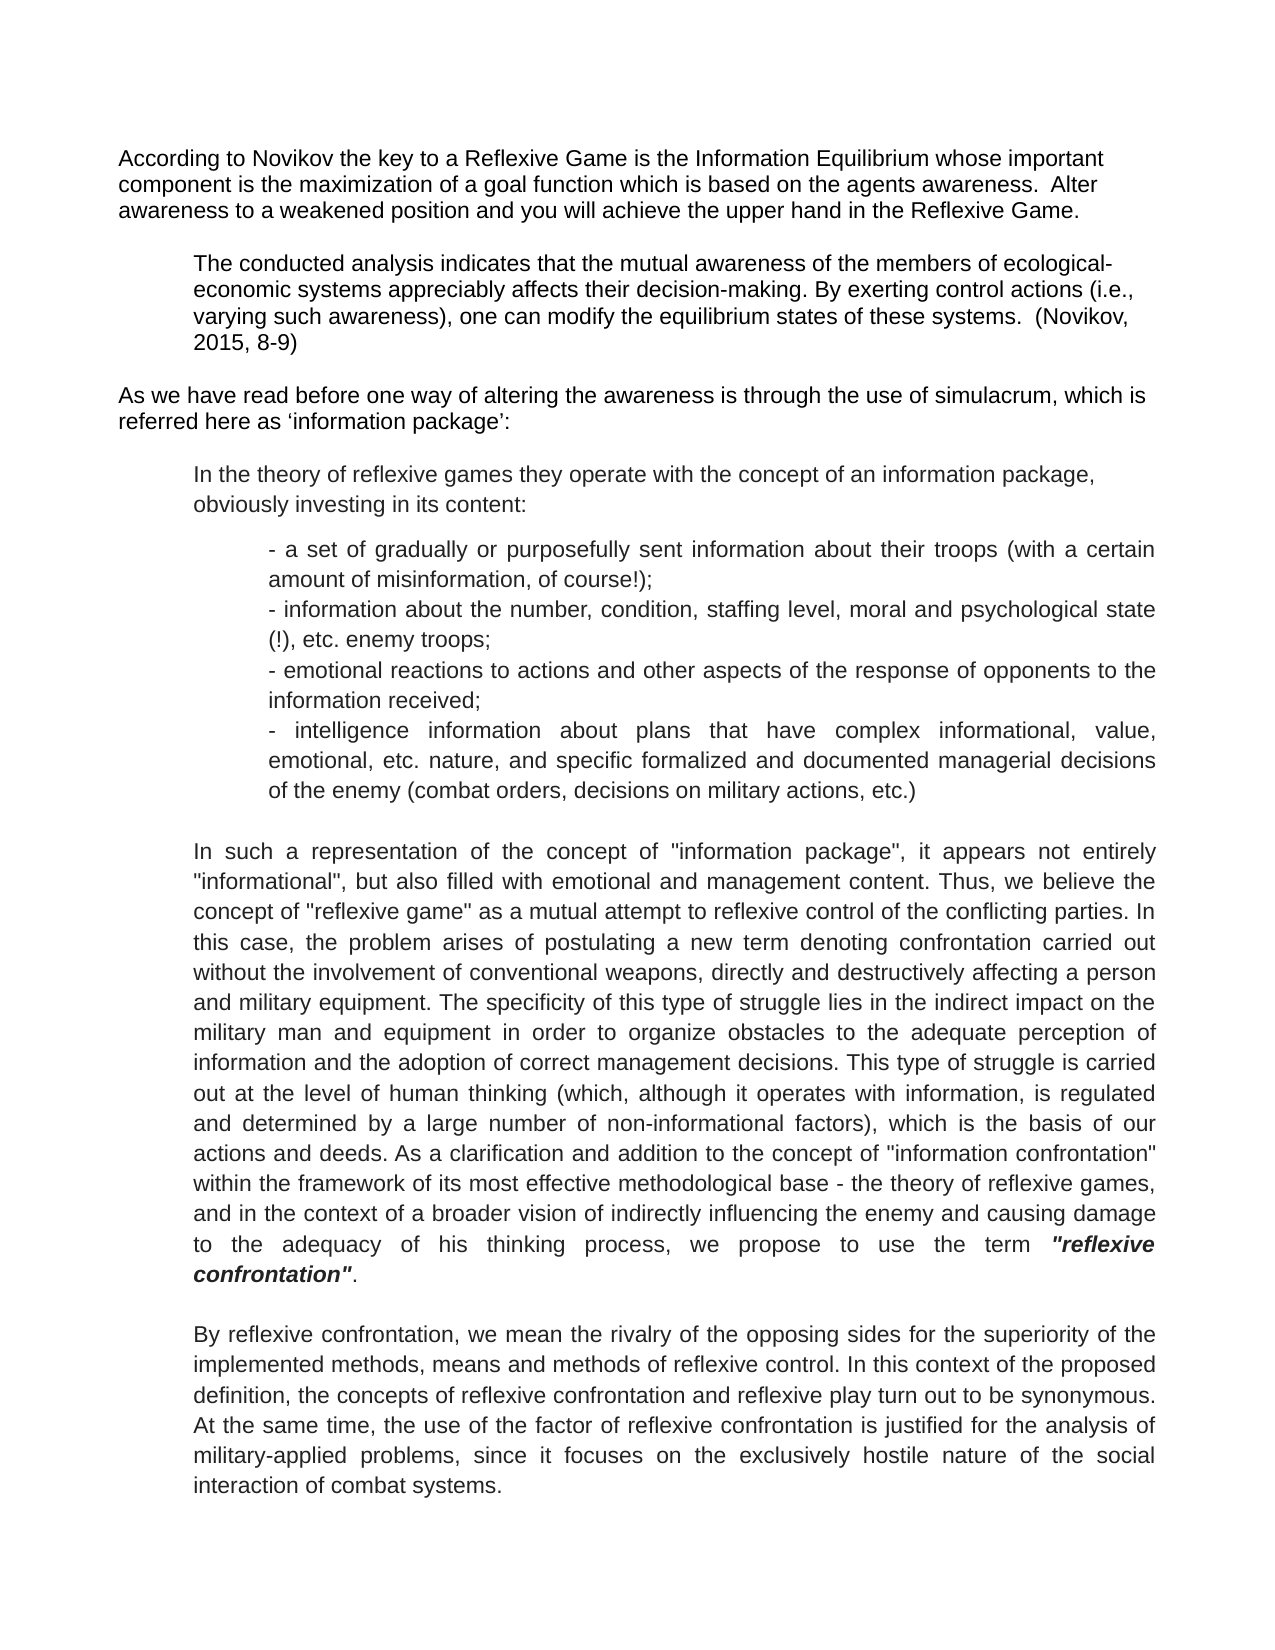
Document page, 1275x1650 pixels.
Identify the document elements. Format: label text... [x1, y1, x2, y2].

text By reflexive confrontation, we mean the rivalry of the opposing sides for the superiority of the implemented methods, means and methods of reflexive control. In this context of the proposed definition, the concepts of reflexive confrontation and reflexive play turn out to be synonymous. At the same time, the use of the factor of reflexive confrontation is justified for the analysis of military-applied problems, since it focuses on the exclusively hostile nature of the social interaction of combat systems. [193, 1321, 1157, 1498]
text - intelligence information about plans that have complex informational, value, emotional, etc. nature, and specific formalized and documented managerial decisions of the enemy (combat orders, decisions on military actions, etc.) [268, 717, 1157, 804]
text - emotional reactions to actions and other aspects of the response of opponents to the information received; [268, 657, 1157, 713]
text In the theory of reflexive games they operate with the concept of an information package, obviously investing in its content: [193, 461, 1157, 517]
text The conducted analysis indicates that the mutual awareness of the members of ecological-economic systems appreciably affects their decision-making. By exerting control actions (i.e., varying such awareness), one can modify the equilibrium states of these systems. (Novikov, 2015, 8-9) [193, 250, 1157, 355]
text - information about the number, condition, staffing level, moral and psychological state (!), etc. enemy troops; [268, 596, 1157, 653]
text As we have read before one way of altering the awareness is through the use of simulacrum, which is referred here as ‘information package’: [118, 382, 1157, 434]
text According to Novikov the key to a Reflexive Game is the Information Equilibrium whose important component is the maximization of a goal function which is based on the agents awareness. Alter awareness to a weakened position and you will achieve the upper hand in the Reflexive Game. [118, 144, 1157, 223]
text In such a representation of the concept of "information package", it appears not entirely "informational", but also filled with emotional and management content. Thus, we believe the concept of "reflexive game" as a mutual attempt to reflexive control of the conflicting parties. In this case, the problem arises of postulating a new term denoting confrontation carried out without the involvement of conventional weapons, directly and destructively affecting a person and military equipment. The specificity of this type of struggle lies in the indirect impact on the military man and equipment in order to organize obstacles to the adequate perception of information and the adoption of correct management decisions. This type of struggle is carried out at the level of human thinking (which, although it operates with information, is regulated and determined by a large number of non-informational factors), which is the basis of our actions and deeds. As a clarification and addition to the concept of "information confrontation" within the framework of its most effective methodological base - the theory of reflexive games, and in the context of a broader vision of indirectly influencing the enemy and causing damage to the adequacy of his thinking process, we propose to use the term "reflexive confrontation". [193, 838, 1157, 1287]
text - a set of gradually or purposefully sent information about their troops (with a certain amount of misinformation, of course!); [268, 536, 1157, 592]
